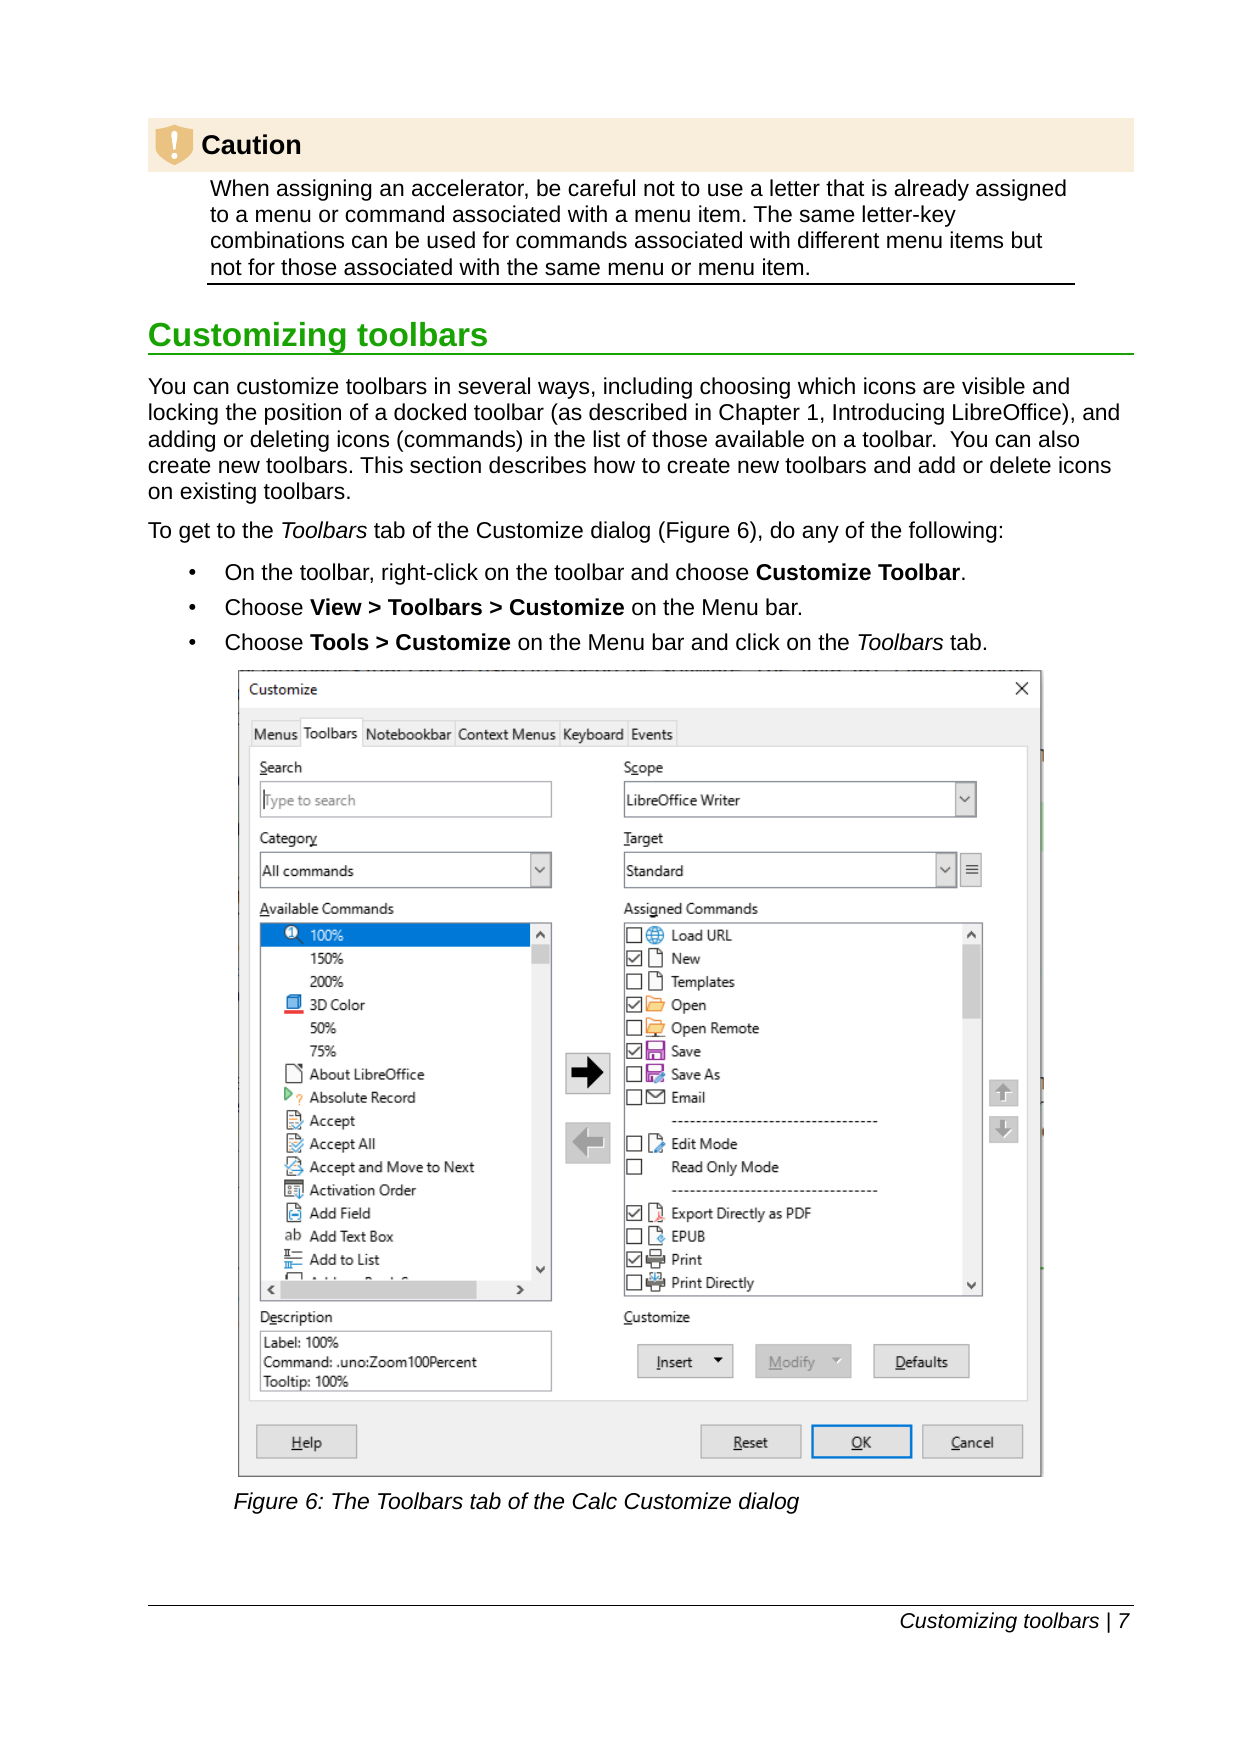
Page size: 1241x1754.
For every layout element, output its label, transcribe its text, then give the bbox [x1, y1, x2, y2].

picture [238, 670, 1044, 1477]
text You can customize toolbars in several ways, including choosing which icons are visible and locking the position of a docked toolbar (as described in Chapter 1, Introducing LibreOffice), and adding or deleting icons (commands) in the list of those available on a toolbar. You can also create new toolbars. This section describes how to create new toolbars and add or delete icons on existing toolbars. [148, 373, 1134, 504]
subtitle Caution [148, 118, 1134, 172]
subtitle Customizing toolbars [148, 314, 1134, 353]
list Choose View > Toolbars > Customize on the Menu bar. [185, 591, 1134, 620]
list To get to the Toolbars tab of the Customize dialog (Figure 6), do any of the following: [148, 517, 1134, 543]
list Choose Tools > Customize on the Menu bar and click on the Toolbars tab. [185, 626, 1134, 658]
text When assigning an accelerator, be careful not to use a letter that is already assigned to a menu or command associated with a menu item. The same letter-key combinations can be used for commands associated with different menu items but not for those associated with the same menu or menu item. [207, 172, 1075, 283]
text Figure 6: The Toolbars tab of the Calc Customize dialog [233, 1488, 1048, 1514]
list On the toolbar, right-click on the toolbar and choose Customize Toolbar. [185, 556, 1134, 585]
